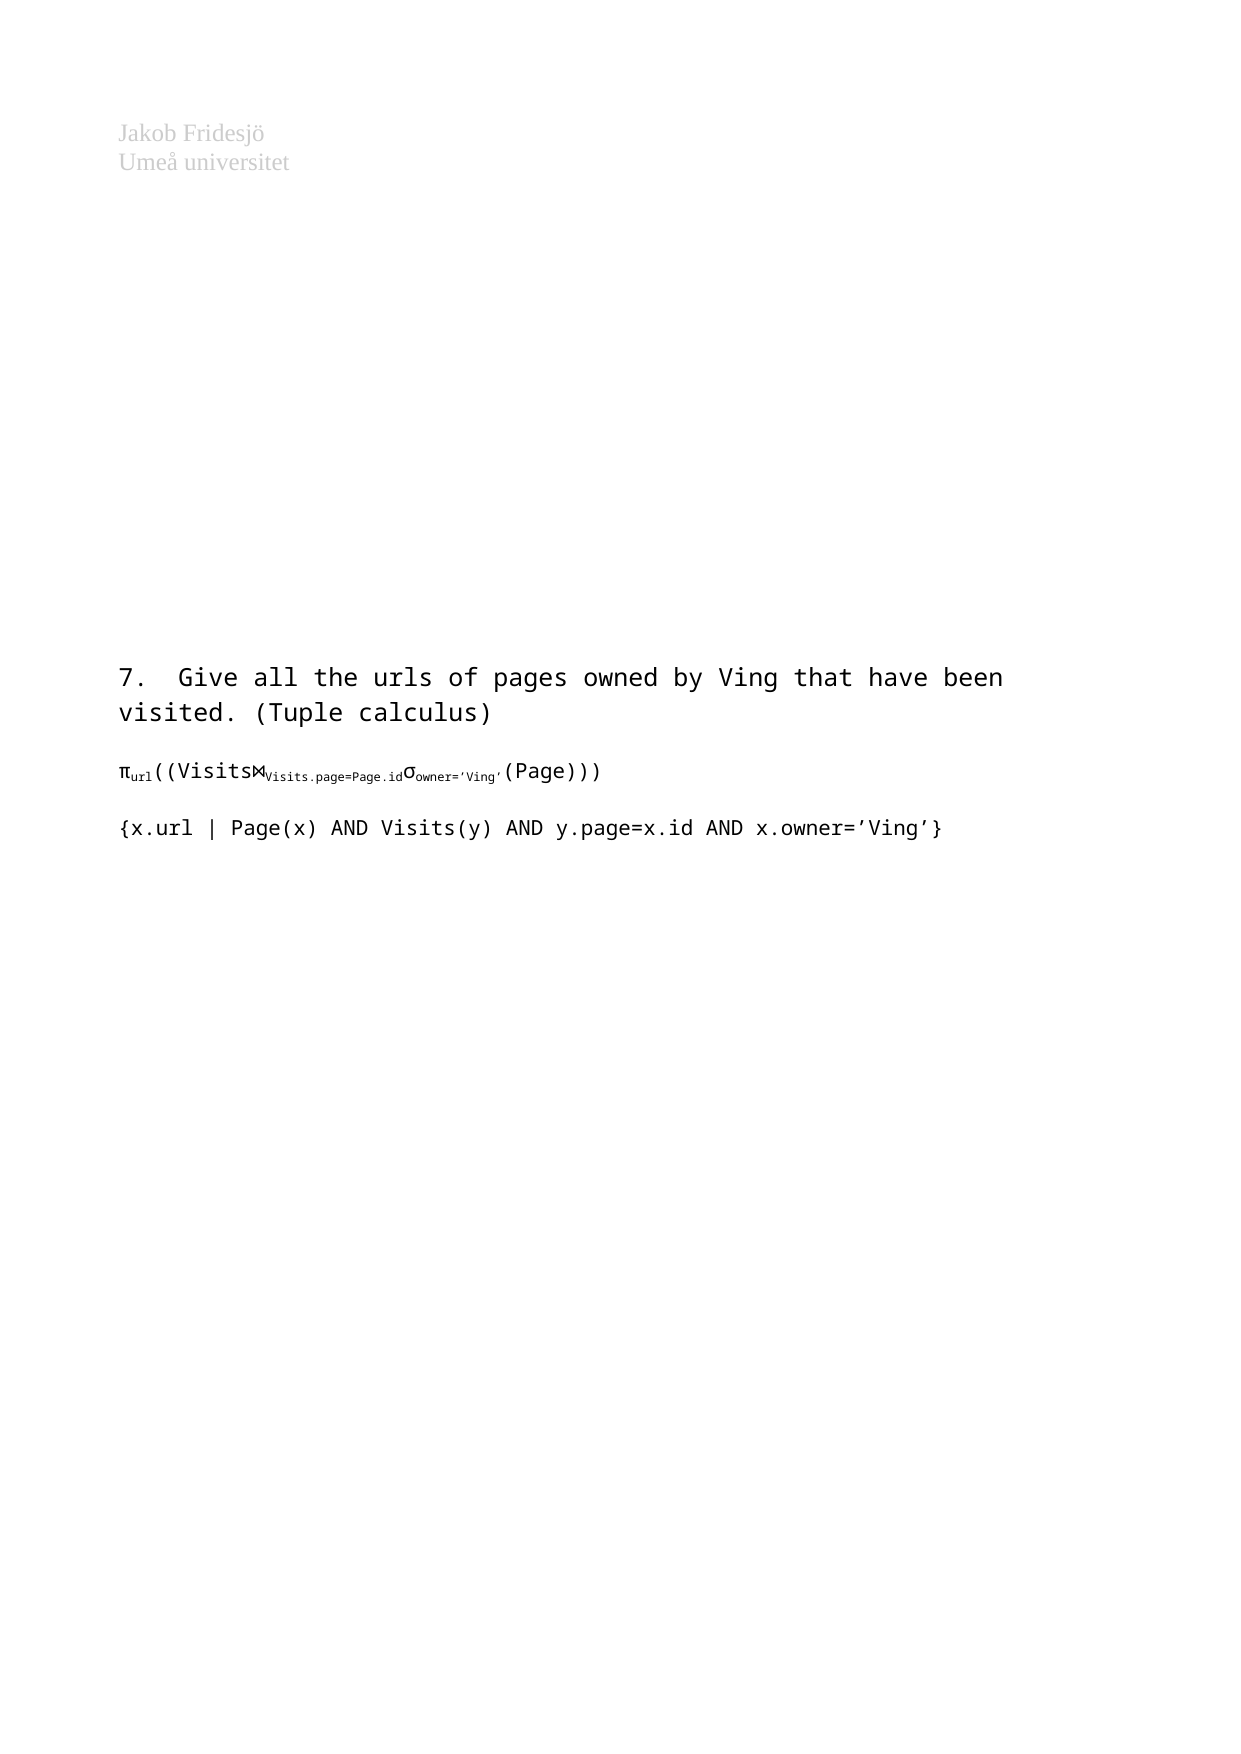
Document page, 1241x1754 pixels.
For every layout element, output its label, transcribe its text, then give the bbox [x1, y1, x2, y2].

text {x.url | Page(x) AND Visits(y) AND y.page=x.id AND x.owner=’Ving’} [118, 813, 1122, 842]
text πurl((Visits⋈Visits.page=Page.idσowner=’Ving’(Page))) [118, 757, 1122, 785]
text 7. Give all the urls of pages owned by Ving that have been visited. (Tuple calculus) [118, 660, 1122, 728]
